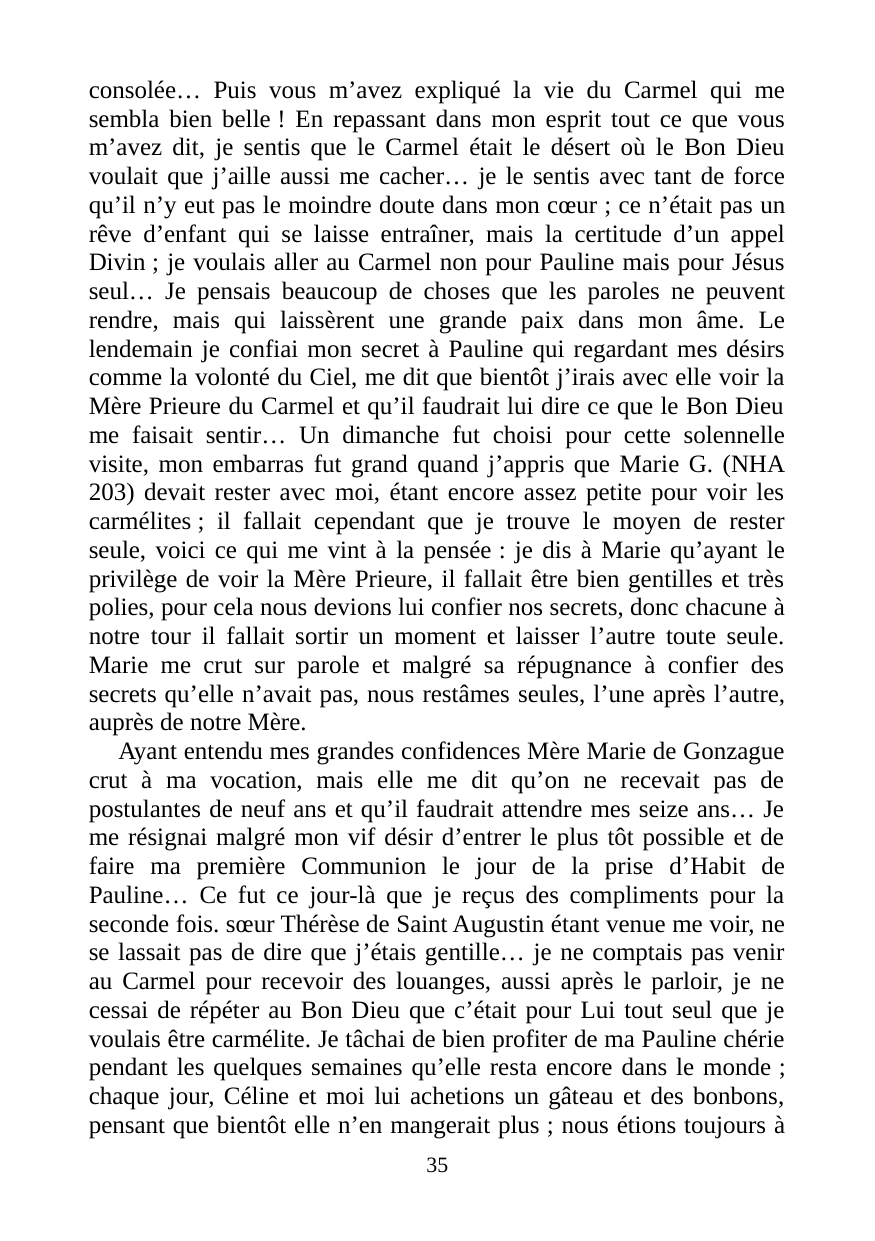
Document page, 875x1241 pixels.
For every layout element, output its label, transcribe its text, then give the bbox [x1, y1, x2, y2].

text consolée… Puis vous m’avez expliqué la vie du Carmel qui me sembla bien belle ! En repassant dans mon esprit tout ce que vous m’avez dit, je sentis que le Carmel était le désert où le Bon Dieu voulait que j’aille aussi me cacher… je le sentis avec tant de force qu’il n’y eut pas le moindre doute dans mon cœur ; ce n’était pas un rêve d’enfant qui se laisse entraîner, mais la certitude d’un appel Divin ; je voulais aller au Carmel non pour Pauline mais pour Jésus seul… Je pensais beaucoup de choses que les paroles ne peuvent rendre, mais qui laissèrent une grande paix dans mon âme. Le lendemain je confiai mon secret à Pauline qui regardant mes désirs comme la volonté du Ciel, me dit que bientôt j’irais avec elle voir la Mère Prieure du Carmel et qu’il faudrait lui dire ce que le Bon Dieu me faisait sentir… Un dimanche fut choisi pour cette solennelle visite, mon embarras fut grand quand j’appris que Marie G. (NHA 203) devait rester avec moi, étant encore assez petite pour voir les carmélites ; il fallait cependant que je trouve le moyen de rester seule, voici ce qui me vint à la pensée : je dis à Marie qu’ayant le privilège de voir la Mère Prieure, il fallait être bien gentilles et très polies, pour cela nous devions lui confier nos secrets, donc chacune à notre tour il fallait sortir un moment et laisser l’autre toute seule. Marie me crut sur parole et malgré sa répugnance à confier des secrets qu’elle n’avait pas, nous restâmes seules, l’une après l’autre, auprès de notre Mère. [88, 75, 786, 736]
text Ayant entendu mes grandes confidences Mère Marie de Gonzague crut à ma vocation, mais elle me dit qu’on ne recevait pas de postulantes de neuf ans et qu’il faudrait attendre mes seize ans… Je me résignai malgré mon vif désir d’entrer le plus tôt possible et de faire ma première Communion le jour de la prise d’Habit de Pauline… Ce fut ce jour-là que je reçus des compliments pour la seconde fois. sœur Thérèse de Saint Augustin étant venue me voir, ne se lassait pas de dire que j’étais gentille… je ne comptais pas venir au Carmel pour recevoir des louanges, aussi après le parloir, je ne cessai de répéter au Bon Dieu que c’était pour Lui tout seul que je voulais être carmélite. Je tâchai de bien profiter de ma Pauline chérie pendant les quelques semaines qu’elle resta encore dans le monde ; chaque jour, Céline et moi lui achetions un gâteau et des bonbons, pensant que bientôt elle n’en mangerait plus ; nous étions toujours à [88, 736, 786, 1139]
